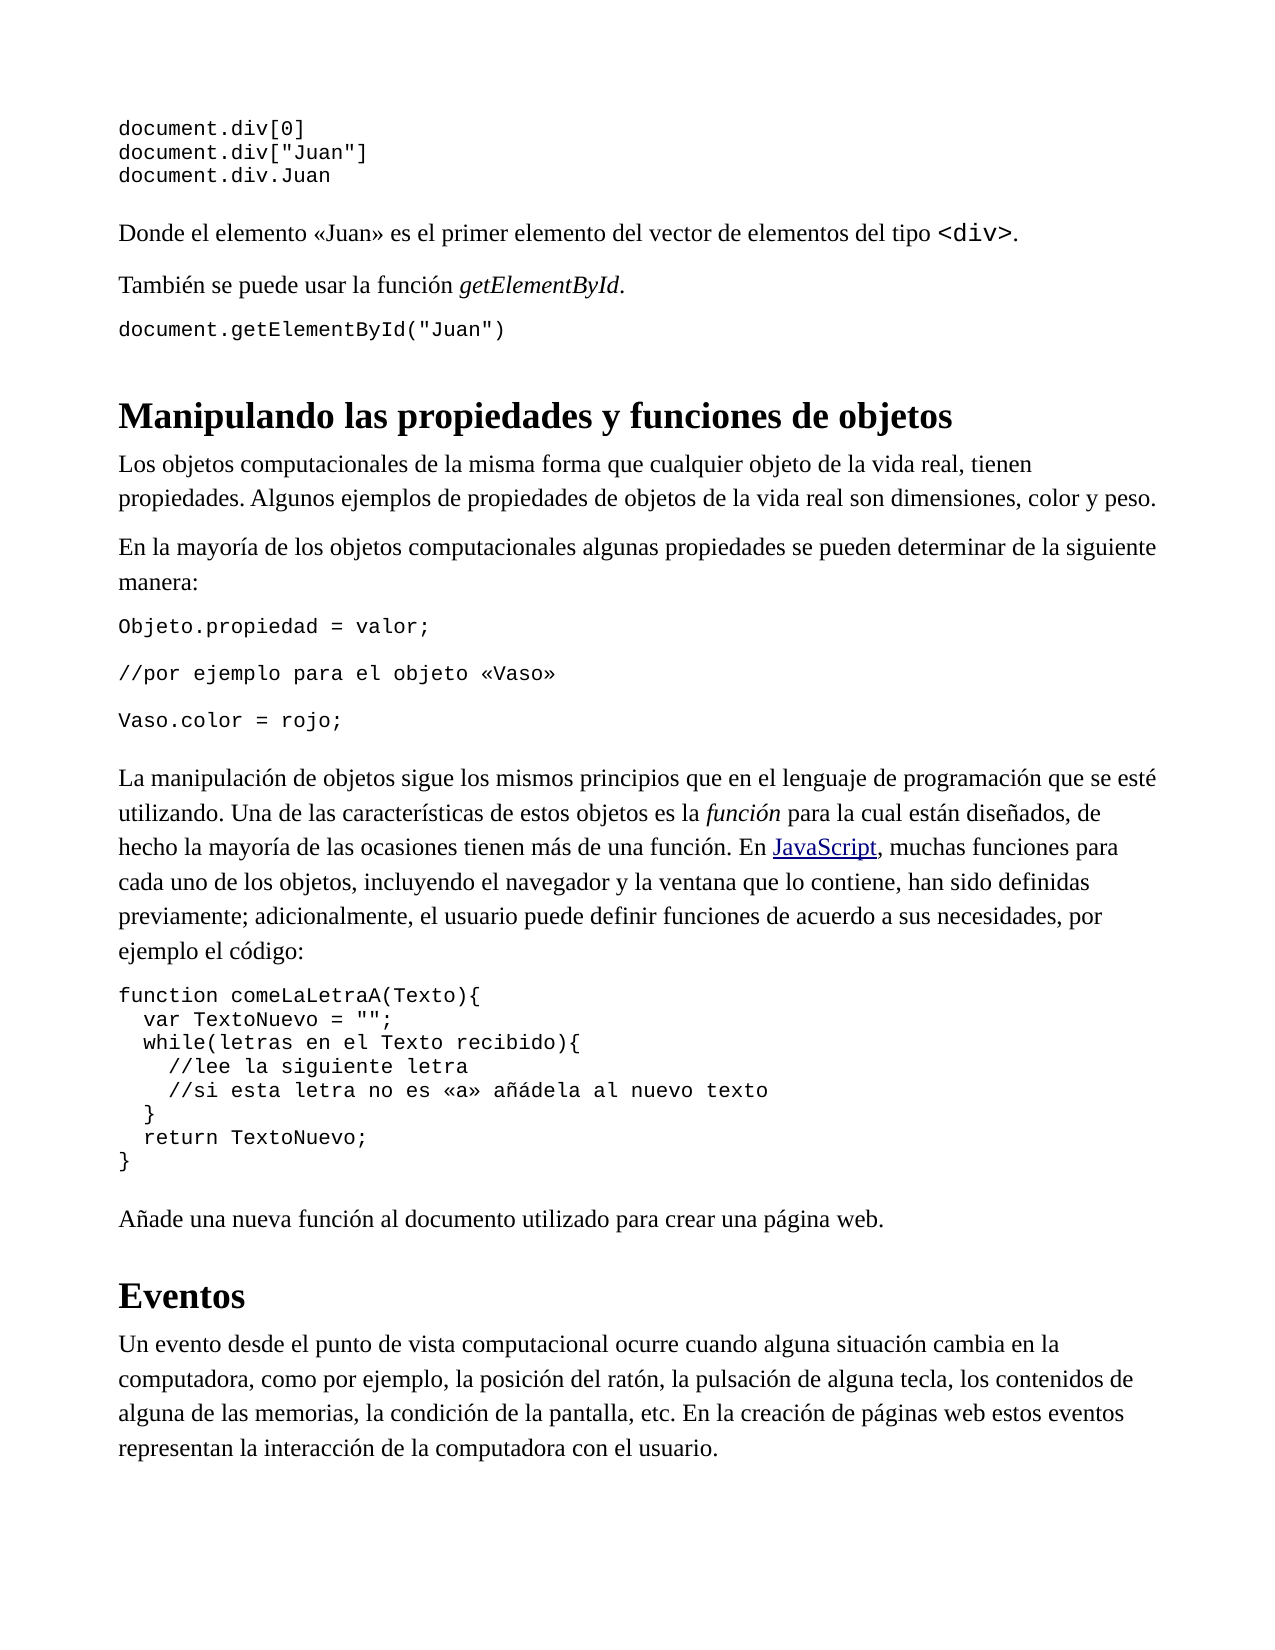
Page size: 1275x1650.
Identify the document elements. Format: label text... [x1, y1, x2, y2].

text La manipulación de objetos sigue los mismos principios que en el lenguaje de programación que se esté utilizando. Una de las características de estos objetos es la función para la cual están diseñados, de hecho la mayoría de las ocasiones tienen más de una función. En JavaScript, muchas funciones para cada uno de los objetos, incluyendo el navegador y la ventana que lo contiene, han sido definidas previamente; adicionalmente, el usuario puede definir funciones de acuerdo a sus necesidades, por ejemplo el código: [118, 763, 1157, 965]
text var TextoNuevo = ""; [118, 1009, 1157, 1032]
text Objeto.propiedad = valor; [118, 616, 1157, 639]
text Un evento desde el punto de vista computacional ocurre cuando alguna situación cambia en la computadora, como por ejemplo, la posición del ratón, la pulsación de alguna tecla, los contenidos de alguna de las memorias, la condición de la pantalla, etc. En la creación de páginas web estos eventos representan la interacción de la computadora con el usuario. [118, 1329, 1157, 1461]
text document.div.Juan [118, 165, 1157, 189]
text function comeLaLetraA(Texto){ [118, 985, 1157, 1009]
text while(letras en el Texto recibido){ [118, 1032, 1157, 1056]
text También se puede usar la función getElementById. [118, 270, 1157, 299]
text document.getElementById("Juan") [118, 319, 1157, 343]
text //por ejemplo para el objeto «Vaso» [118, 663, 1157, 687]
text Los objetos computacionales de la misma forma que cualquier objeto de la vida real, tienen propiedades. Algunos ejemplos de propiedades de objetos de la vida real son dimensiones, color y peso. [118, 449, 1157, 512]
subtitle Eventos [118, 1273, 1157, 1317]
text En la mayoría de los objetos computacionales algunas propiedades se pueden determinar de la siguiente manera: [118, 532, 1157, 596]
text Donde el elemento «Juan» es el primer elemento del vector de elementos del tipo <div>. [118, 218, 1157, 249]
text //si esta letra no es «a» añádela al nuevo texto [118, 1079, 1157, 1103]
text } [118, 1151, 1157, 1174]
text Vaso.color = rojo; [118, 710, 1157, 734]
text //lee la siguiente letra [118, 1056, 1157, 1079]
subtitle Manipulando las propiedades y funciones de objetos [118, 393, 1157, 436]
text Añade una nueva función al documento utilizado para crear una página web. [118, 1204, 1157, 1232]
text return TextoNuevo; [118, 1127, 1157, 1151]
text } [118, 1103, 1157, 1127]
text document.div["Juan"] [118, 142, 1157, 165]
text document.div[0] [118, 118, 1157, 142]
